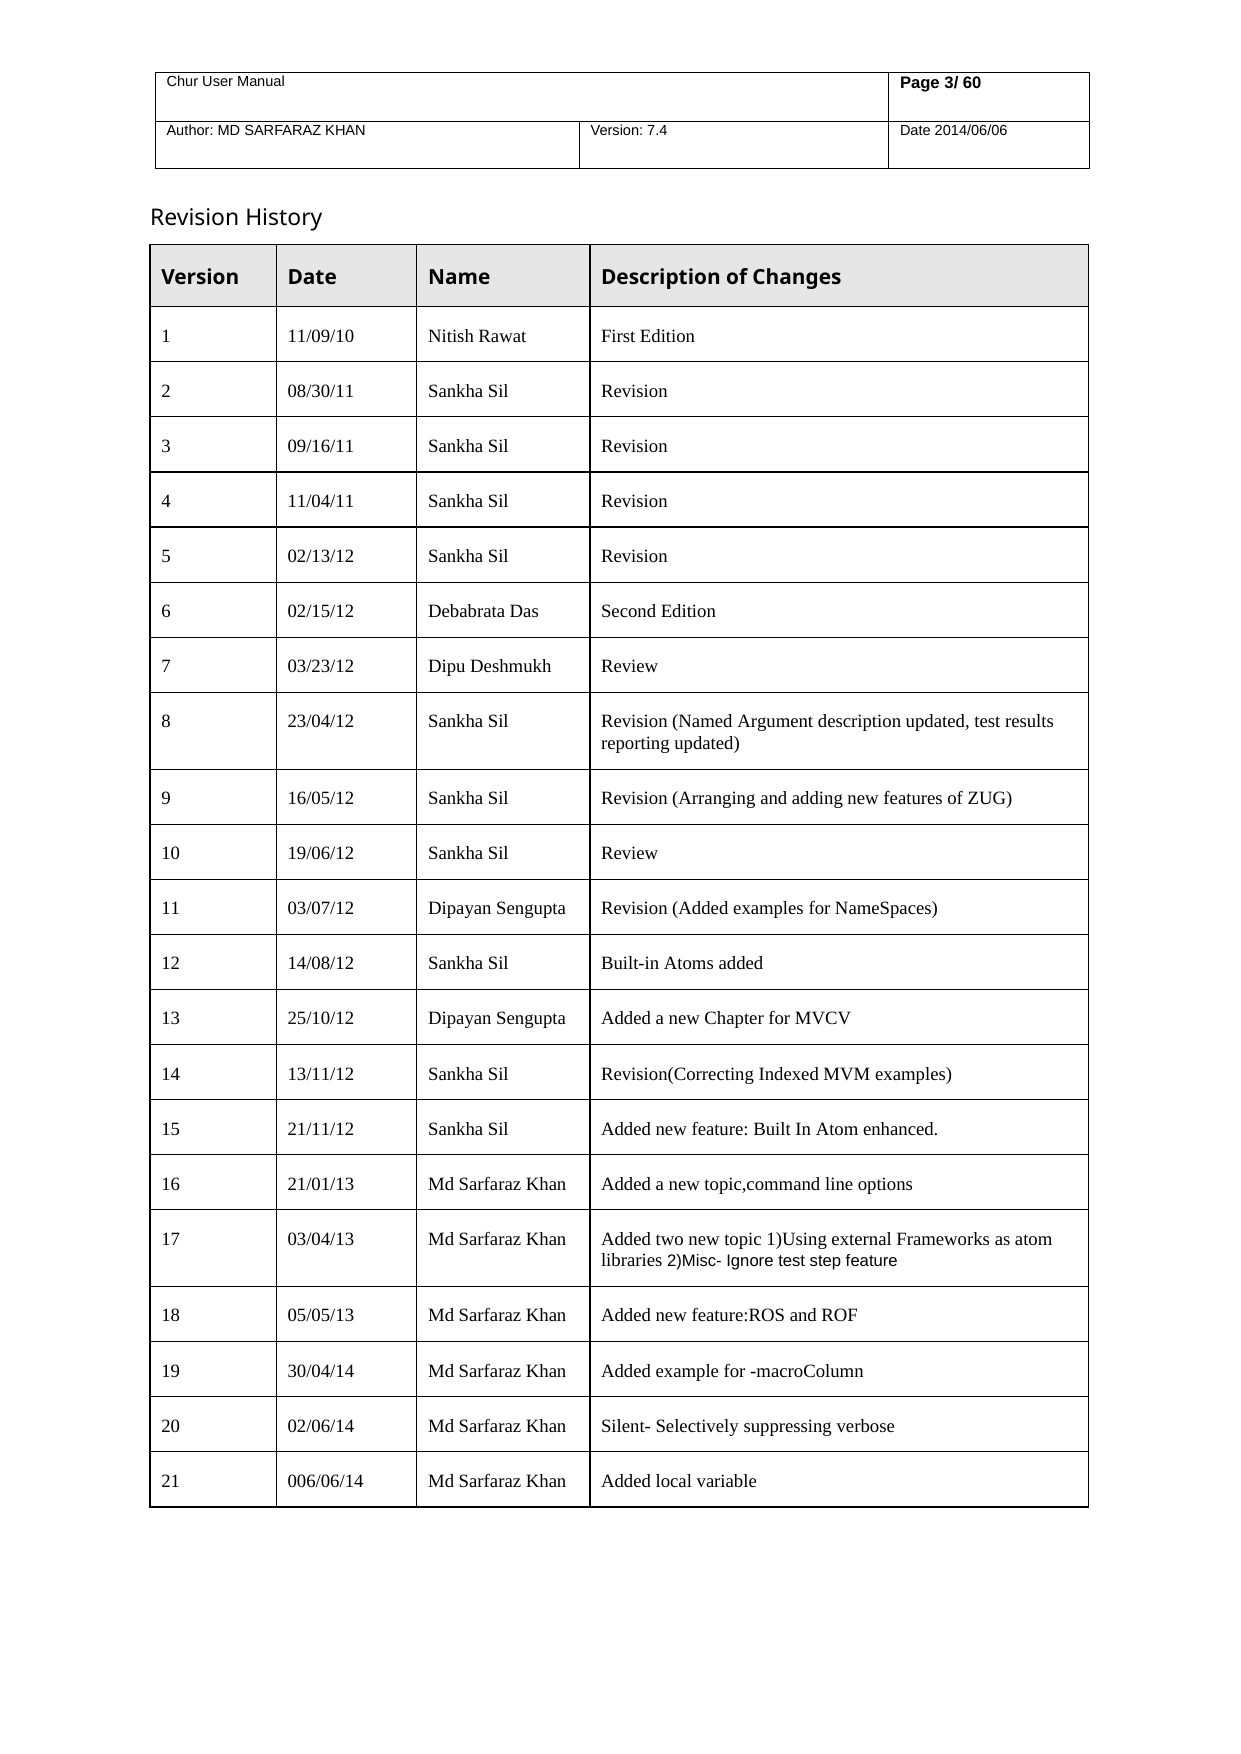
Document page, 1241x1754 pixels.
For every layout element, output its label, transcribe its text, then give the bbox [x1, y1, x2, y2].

table_cell Added new feature: Built In Atom enhanced. [591, 1100, 1088, 1154]
table_cell 11/04/11 [277, 473, 416, 526]
table_cell Added a new Chapter for MVCV [591, 990, 1088, 1044]
table_cell Revision [591, 528, 1088, 582]
table_cell 15 [151, 1100, 276, 1154]
table_cell Md Sarfaraz Khan [417, 1155, 589, 1209]
table_cell Md Sarfaraz Khan [417, 1397, 589, 1451]
text Revision History [150, 200, 1090, 232]
table_cell Debabrata Das [417, 583, 589, 637]
table_cell 8 [151, 693, 276, 768]
table_cell Sankha Sil [417, 417, 589, 471]
table_cell 09/16/11 [277, 417, 416, 471]
table_header Name [417, 245, 589, 306]
table_cell Built-in Atoms added [591, 935, 1088, 989]
table_cell 16 [151, 1155, 276, 1209]
table_cell 11/09/10 [277, 307, 416, 361]
table_header Description of Changes [591, 245, 1088, 306]
table_cell 6 [151, 583, 276, 637]
table_cell 19/06/12 [277, 825, 416, 879]
table_cell 13 [151, 990, 276, 1044]
table_cell 006/06/14 [277, 1452, 416, 1506]
table_cell Md Sarfaraz Khan [417, 1210, 589, 1286]
table_cell Added new feature:ROS and ROF [591, 1287, 1088, 1341]
table_cell 13/11/12 [277, 1045, 416, 1099]
table_cell 03/23/12 [277, 638, 416, 692]
table_cell Added two new topic 1)Using external Frameworks as atom libraries 2)Misc- Ignore test step feature [591, 1210, 1088, 1286]
table_cell Revision (Named Argument description updated, test results reporting updated) [591, 693, 1088, 768]
table_cell 21/01/13 [277, 1155, 416, 1209]
table_cell Sankha Sil [417, 825, 589, 879]
table_cell Revision (Arranging and adding new features of ZUG) [591, 770, 1088, 823]
table_cell 7 [151, 638, 276, 692]
table_cell Revision [591, 362, 1088, 416]
table_cell 20 [151, 1397, 276, 1451]
table_cell Review [591, 825, 1088, 879]
table_cell 4 [151, 473, 276, 526]
table_cell Second Edition [591, 583, 1088, 637]
table_cell 30/04/14 [277, 1342, 416, 1396]
table_cell 21 [151, 1452, 276, 1506]
table_cell 1 [151, 307, 276, 361]
table_cell Revision [591, 473, 1088, 526]
table_cell 3 [151, 417, 276, 471]
table_cell 03/04/13 [277, 1210, 416, 1286]
table_cell Sankha Sil [417, 693, 589, 768]
table_cell 23/04/12 [277, 693, 416, 768]
table_cell 02/06/14 [277, 1397, 416, 1451]
table_cell 17 [151, 1210, 276, 1286]
table_cell Md Sarfaraz Khan [417, 1287, 589, 1341]
table_cell 12 [151, 935, 276, 989]
table_cell 03/07/12 [277, 880, 416, 934]
table_cell Added local variable [591, 1452, 1088, 1506]
table_cell Dipu Deshmukh [417, 638, 589, 692]
table_cell Sankha Sil [417, 1100, 589, 1154]
table_cell 10 [151, 825, 276, 879]
table_cell Added a new topic,command line options [591, 1155, 1088, 1209]
table_cell 14/08/12 [277, 935, 416, 989]
table_cell Sankha Sil [417, 362, 589, 416]
table_cell Sankha Sil [417, 935, 589, 989]
table_cell Revision (Added examples for NameSpaces) [591, 880, 1088, 934]
table_cell 11 [151, 880, 276, 934]
table_cell 02/13/12 [277, 528, 416, 582]
table_cell 08/30/11 [277, 362, 416, 416]
table_cell Sankha Sil [417, 473, 589, 526]
table_header Date [277, 245, 416, 306]
table_cell First Edition [591, 307, 1088, 361]
table_cell 05/05/13 [277, 1287, 416, 1341]
table_cell 5 [151, 528, 276, 582]
table_cell Md Sarfaraz Khan [417, 1342, 589, 1396]
table_cell 25/10/12 [277, 990, 416, 1044]
table_cell 21/11/12 [277, 1100, 416, 1154]
table_cell Dipayan Sengupta [417, 990, 589, 1044]
table_cell 19 [151, 1342, 276, 1396]
table_header Version [151, 245, 276, 306]
table_cell Md Sarfaraz Khan [417, 1452, 589, 1506]
table_cell Sankha Sil [417, 770, 589, 823]
table_cell 16/05/12 [277, 770, 416, 823]
table_cell Nitish Rawat [417, 307, 589, 361]
table_cell Added example for -macroColumn [591, 1342, 1088, 1396]
table_cell Revision [591, 417, 1088, 471]
table_cell Review [591, 638, 1088, 692]
table_cell Sankha Sil [417, 528, 589, 582]
table_cell 9 [151, 770, 276, 823]
table_cell 14 [151, 1045, 276, 1099]
table_cell 02/15/12 [277, 583, 416, 637]
table_cell 18 [151, 1287, 276, 1341]
table_cell Dipayan Sengupta [417, 880, 589, 934]
table_cell Revision(Correcting Indexed MVM examples) [591, 1045, 1088, 1099]
table_cell Silent- Selectively suppressing verbose [591, 1397, 1088, 1451]
table_cell 2 [151, 362, 276, 416]
table_cell Sankha Sil [417, 1045, 589, 1099]
